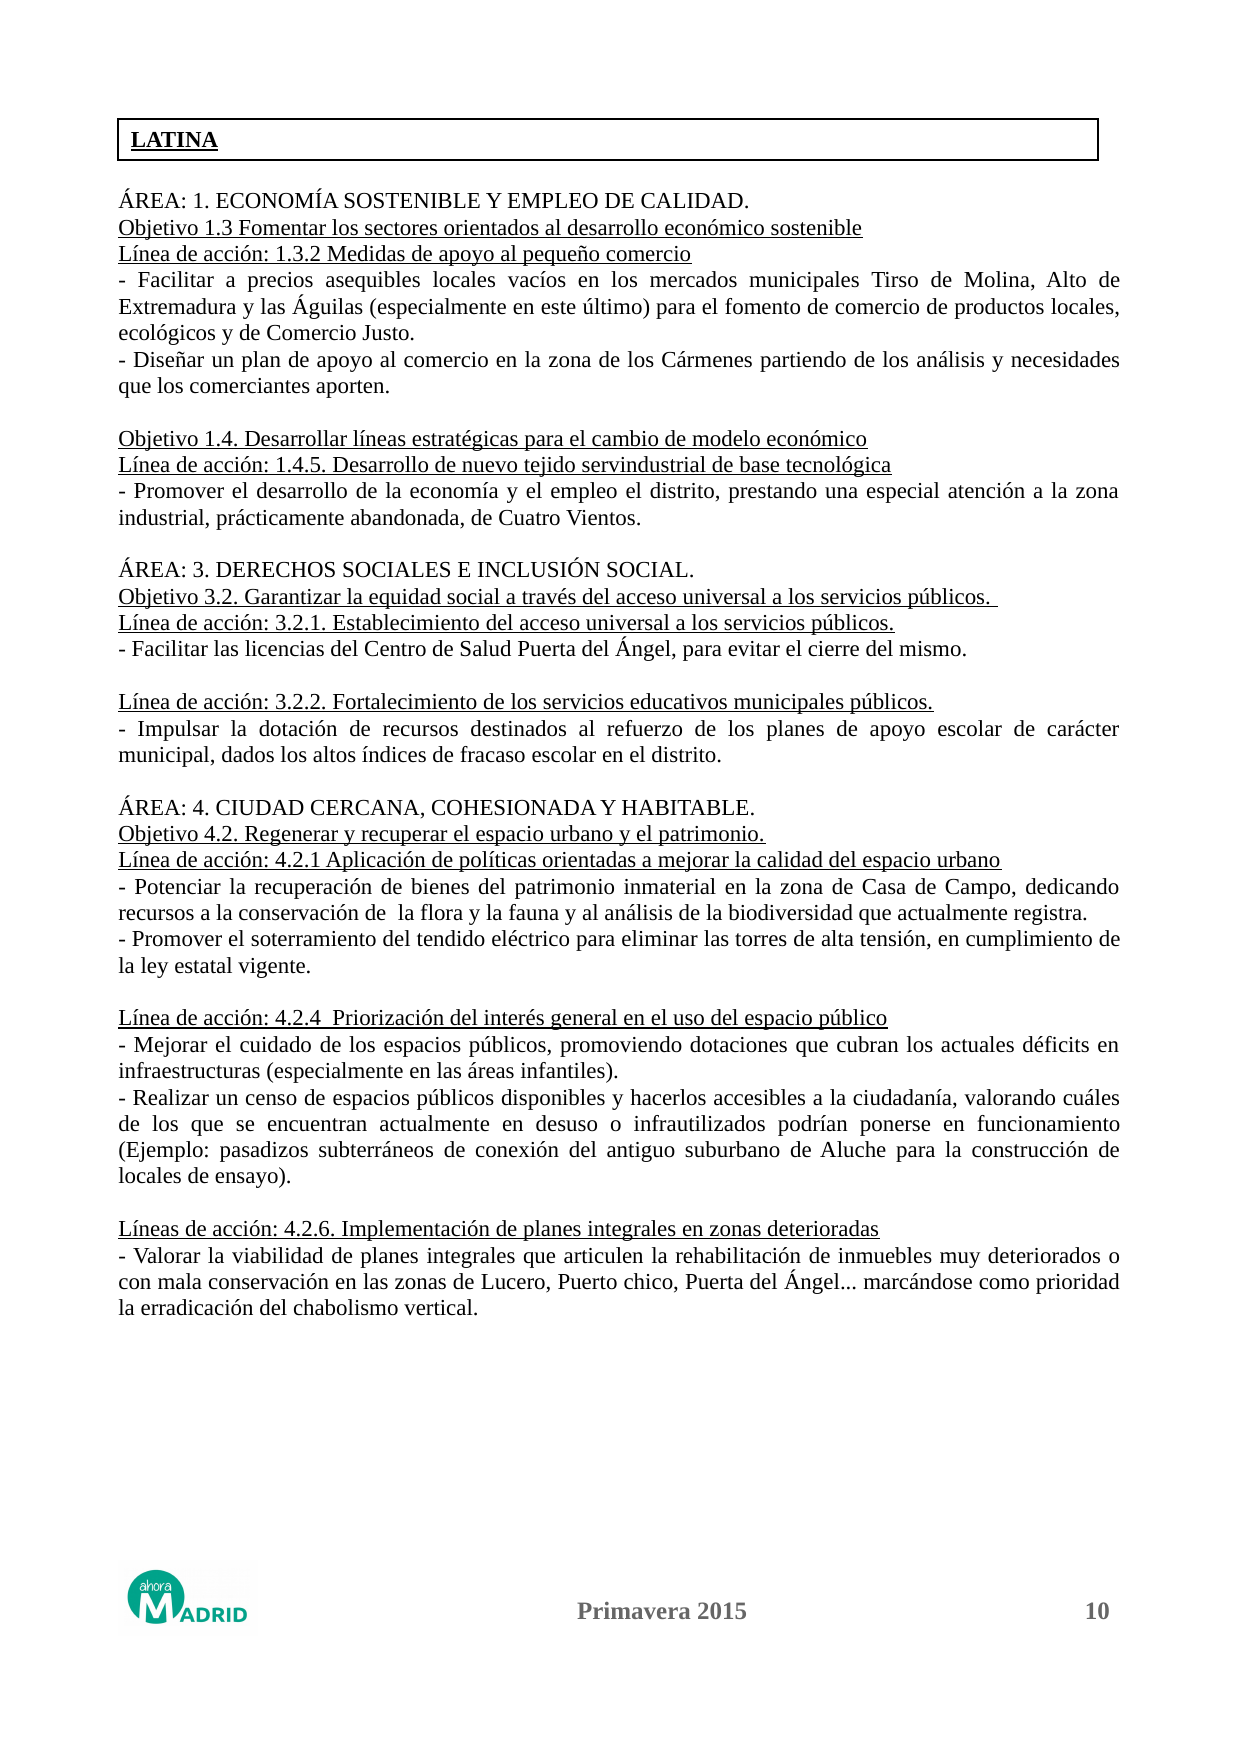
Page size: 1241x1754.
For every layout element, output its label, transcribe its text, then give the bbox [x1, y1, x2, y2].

text - Valorar la viabilidad de planes integrales que articulen la rehabilitación de inmuebles muy deteriorados o con mala conservación en las zonas de Lucero, Puerto chico, Puerta del Ángel... marcándose como prioridad la erradicación del chabolismo vertical. [485, 1294, 1122, 1321]
text Objetivo 3.2. Garantizar la equidad social a través del acceso universal a los servicios públicos. [998, 583, 1122, 609]
text - Promover el soterramiento del tendido eléctrico para eliminar las torres de alta tensión, en cumplimiento de la ley estatal vigente. [312, 952, 1122, 978]
text - Promover el desarrollo de la economía y el empleo el distrito, prestando una especial atención a la zona industrial, prácticamente abandonada, de Cuatro Vientos. [642, 504, 1122, 530]
text - Mejorar el cuidado de los espacios públicos, promoviendo dotaciones que cubran los actuales déficits en infraestructuras (especialmente en las áreas infantiles). [620, 1057, 1122, 1083]
text Línea de acción: 4.2.1 Aplicación de políticas orientadas a mejorar la calidad del espacio urbano [1002, 846, 1122, 873]
text Líneas de acción: 4.2.6. Implementación de planes integrales en zonas deterioradas [880, 1215, 1122, 1242]
picture [118, 1560, 259, 1636]
text - Impulsar la dotación de recursos destinados al refuerzo de los planes de apoyo escolar de carácter municipal, dados los altos índices de fracaso escolar en el distrito. [723, 741, 1122, 767]
text - Realizar un censo de espacios públicos disponibles y hacerlos accesibles a la ciudadanía, valorando cuáles de los que se encuentran actualmente en desuso o infrautilizados podrían ponerse en funcionamiento (Ejemplo: pasadizos subterráneos de conexión del antiguo suburbano de Aluche para la construcción de locales de ensayo). [292, 1163, 1122, 1189]
text ÁREA: 3. DERECHOS SOCIALES E INCLUSIÓN SOCIAL. [695, 556, 1122, 583]
text Objetivo 4.2. Regenerar y recuperar el espacio urbano y el patrimonio. [765, 820, 1122, 846]
table_header LATINA [119, 120, 1097, 159]
text Línea de acción: 3.2.2. Fortalecimiento de los servicios educativos municipales públicos. [934, 688, 1122, 714]
text Objetivo 1.4. Desarrollar líneas estratégicas para el cambio de modelo económico [868, 425, 1122, 451]
text - Facilitar a precios asequibles locales vacíos en los mercados municipales Tirso de Molina, Alto de Extremadura y las Águilas (especialmente en este último) para el fomento de comercio de productos locales, ecológicos y de Comercio Justo. [421, 319, 1122, 346]
text Línea de acción: 1.4.5. Desarrollo de nuevo tejido servindustrial de base tecnológica [892, 451, 1122, 477]
text Objetivo 1.3 Fomentar los sectores orientados al desarrollo económico sostenible [863, 214, 1122, 240]
text Línea de acción: 1.3.2 Medidas de apoyo al pequeño comercio [692, 240, 1122, 267]
text Línea de acción: 4.2.4 Priorización del interés general en el uso del espacio público [118, 1004, 1122, 1031]
text ÁREA: 1. ECONOMÍA SOSTENIBLE Y EMPLEO DE CALIDAD. [118, 187, 1122, 214]
text ÁREA: 4. CIUDAD CERCANA, COHESIONADA Y HABITABLE. [761, 794, 1122, 820]
text Línea de acción: 3.2.1. Establecimiento del acceso universal a los servicios públicos. [895, 609, 1122, 636]
text - Diseñar un plan de apoyo al comercio en la zona de los Cármenes partiendo de los análisis y necesidades que los comerciantes aporten. [391, 372, 1122, 398]
text - Facilitar las licencias del Centro de Salud Puerta del Ángel, para evitar el cierre del mismo. [968, 636, 1122, 662]
